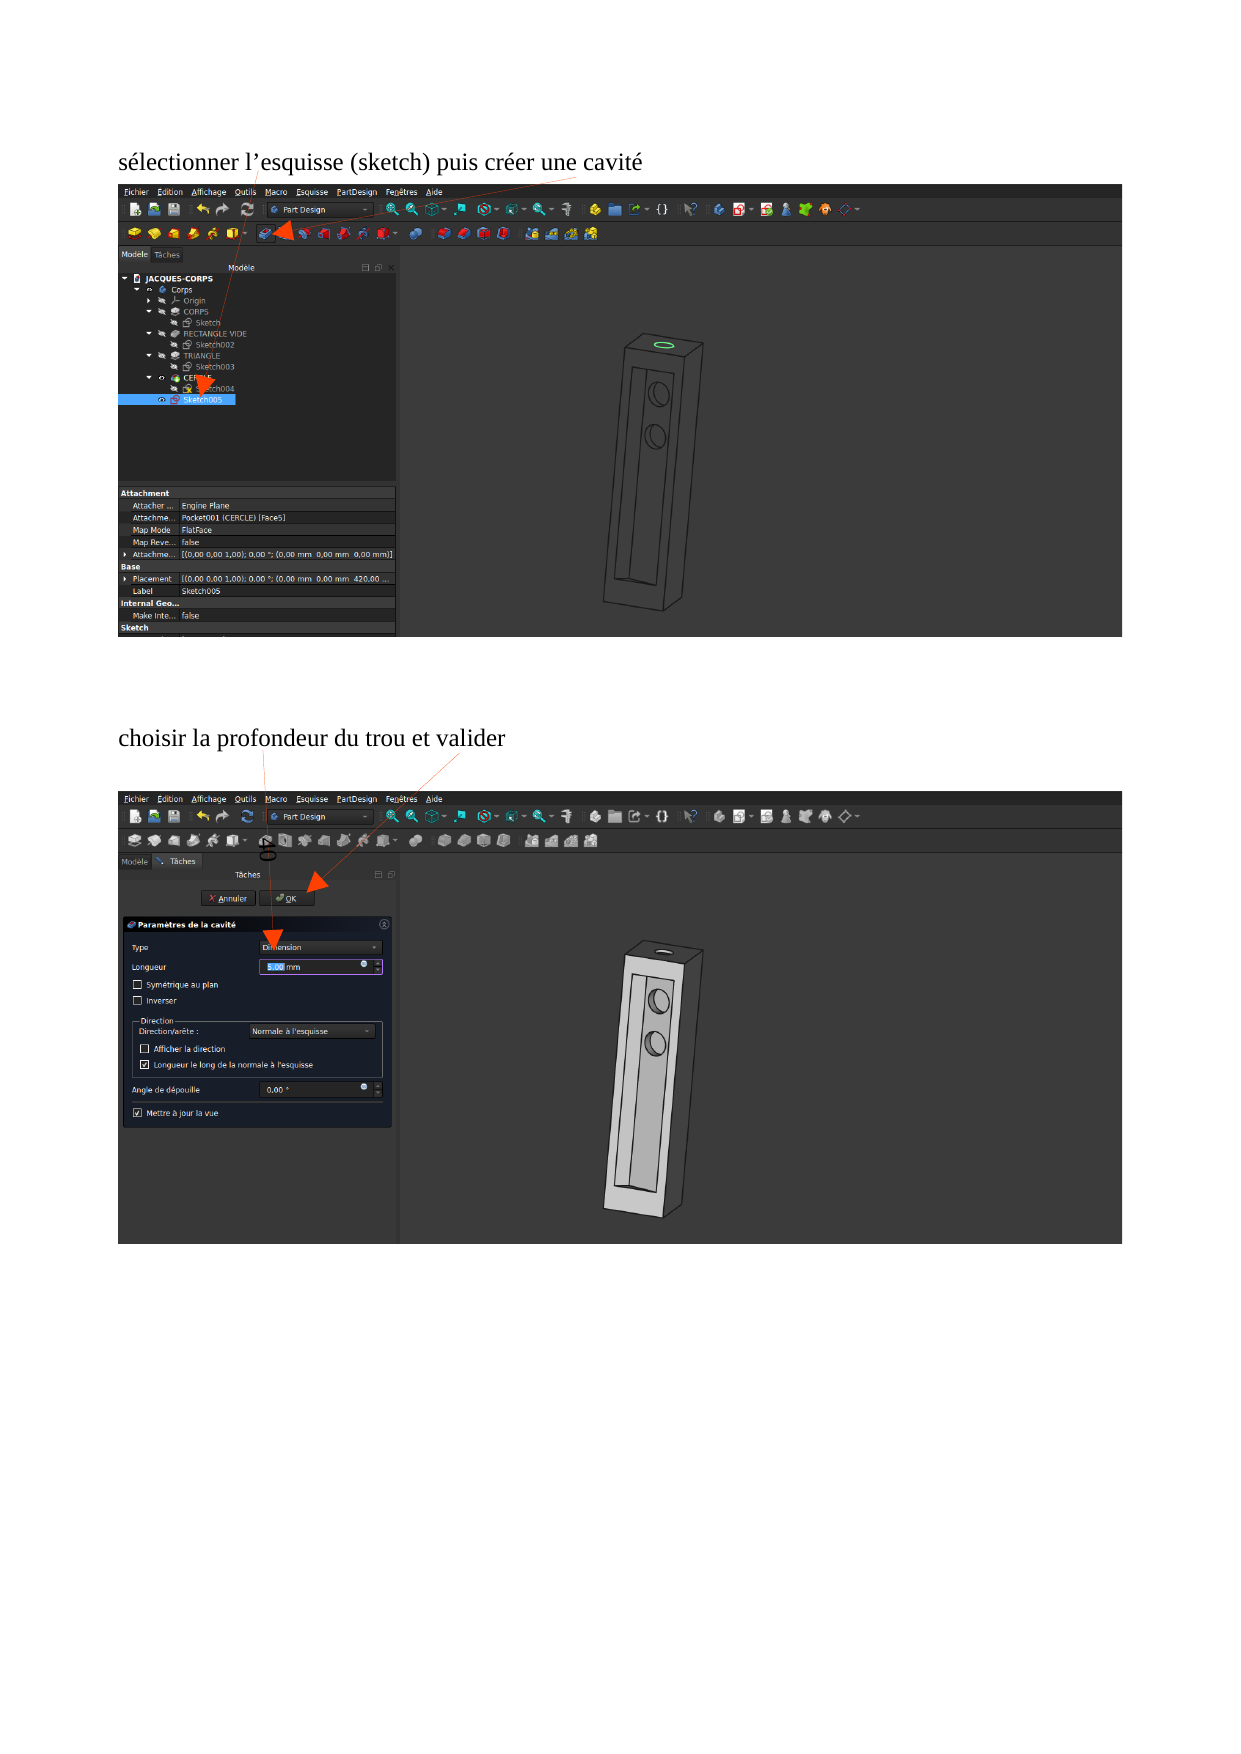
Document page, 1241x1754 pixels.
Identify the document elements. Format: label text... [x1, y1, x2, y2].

text choisir la profondeur du trou et valider [118, 723, 1122, 752]
text sélectionner l’esquisse (sketch) puis créer une cavité [118, 147, 1122, 176]
picture [260, 853, 268, 859]
picture [118, 791, 1123, 1244]
picture [118, 184, 1123, 637]
